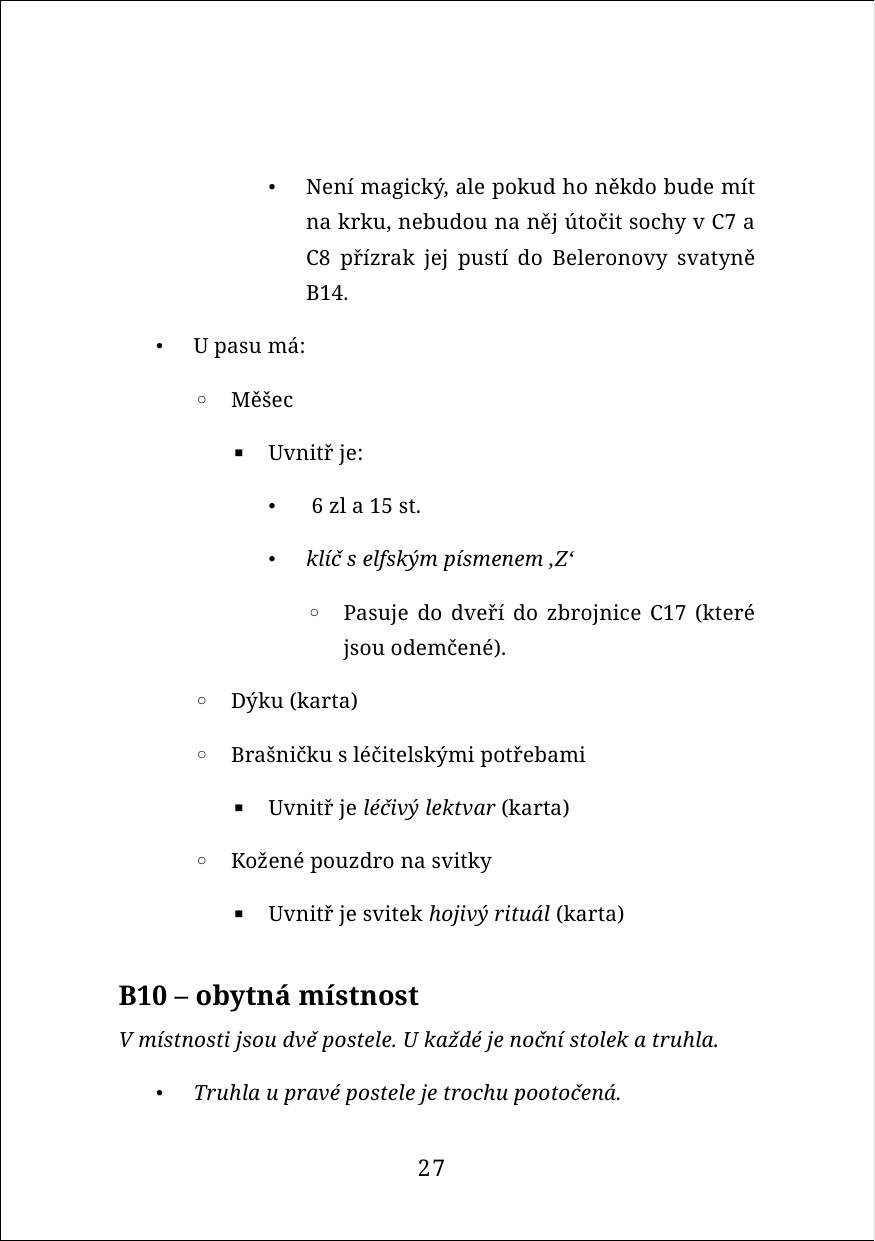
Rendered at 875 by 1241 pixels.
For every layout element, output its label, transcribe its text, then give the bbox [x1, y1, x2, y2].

list Pasuje do dveří do zbrojnice C17 (které jsou odemčené). [306, 598, 756, 662]
list Měšec [193, 385, 756, 413]
list Uvnitř je svitek hojivý rituál (karta) [231, 899, 756, 928]
list U pasu má: [156, 332, 756, 360]
list Není magický, ale pokud ho někdo bude mít na krku, nebudou na něj útočit sochy v C7 a C8 přízrak jej pustí do Beleronovy svatyně B14. [268, 172, 756, 307]
list 6 zl a 15 st. [268, 491, 756, 520]
list Uvnitř je: [231, 438, 756, 466]
list Dýku (karta) [193, 686, 756, 715]
list Brašničku s léčitelskými potřebami [193, 740, 756, 768]
list Uvnitř je léčivý lektvar (karta) [231, 793, 756, 821]
list Truhla u pravé postele je trochu pootočená. [156, 1078, 756, 1107]
list Kožené pouzdro na svitky [193, 846, 756, 874]
subtitle B10 – obytná místnost [118, 976, 756, 1013]
list klíč s elfským písmenem ‚Z‘ [268, 544, 756, 573]
text V místnosti jsou dvě postele. U každé je noční stolek a truhla. [118, 1025, 756, 1053]
